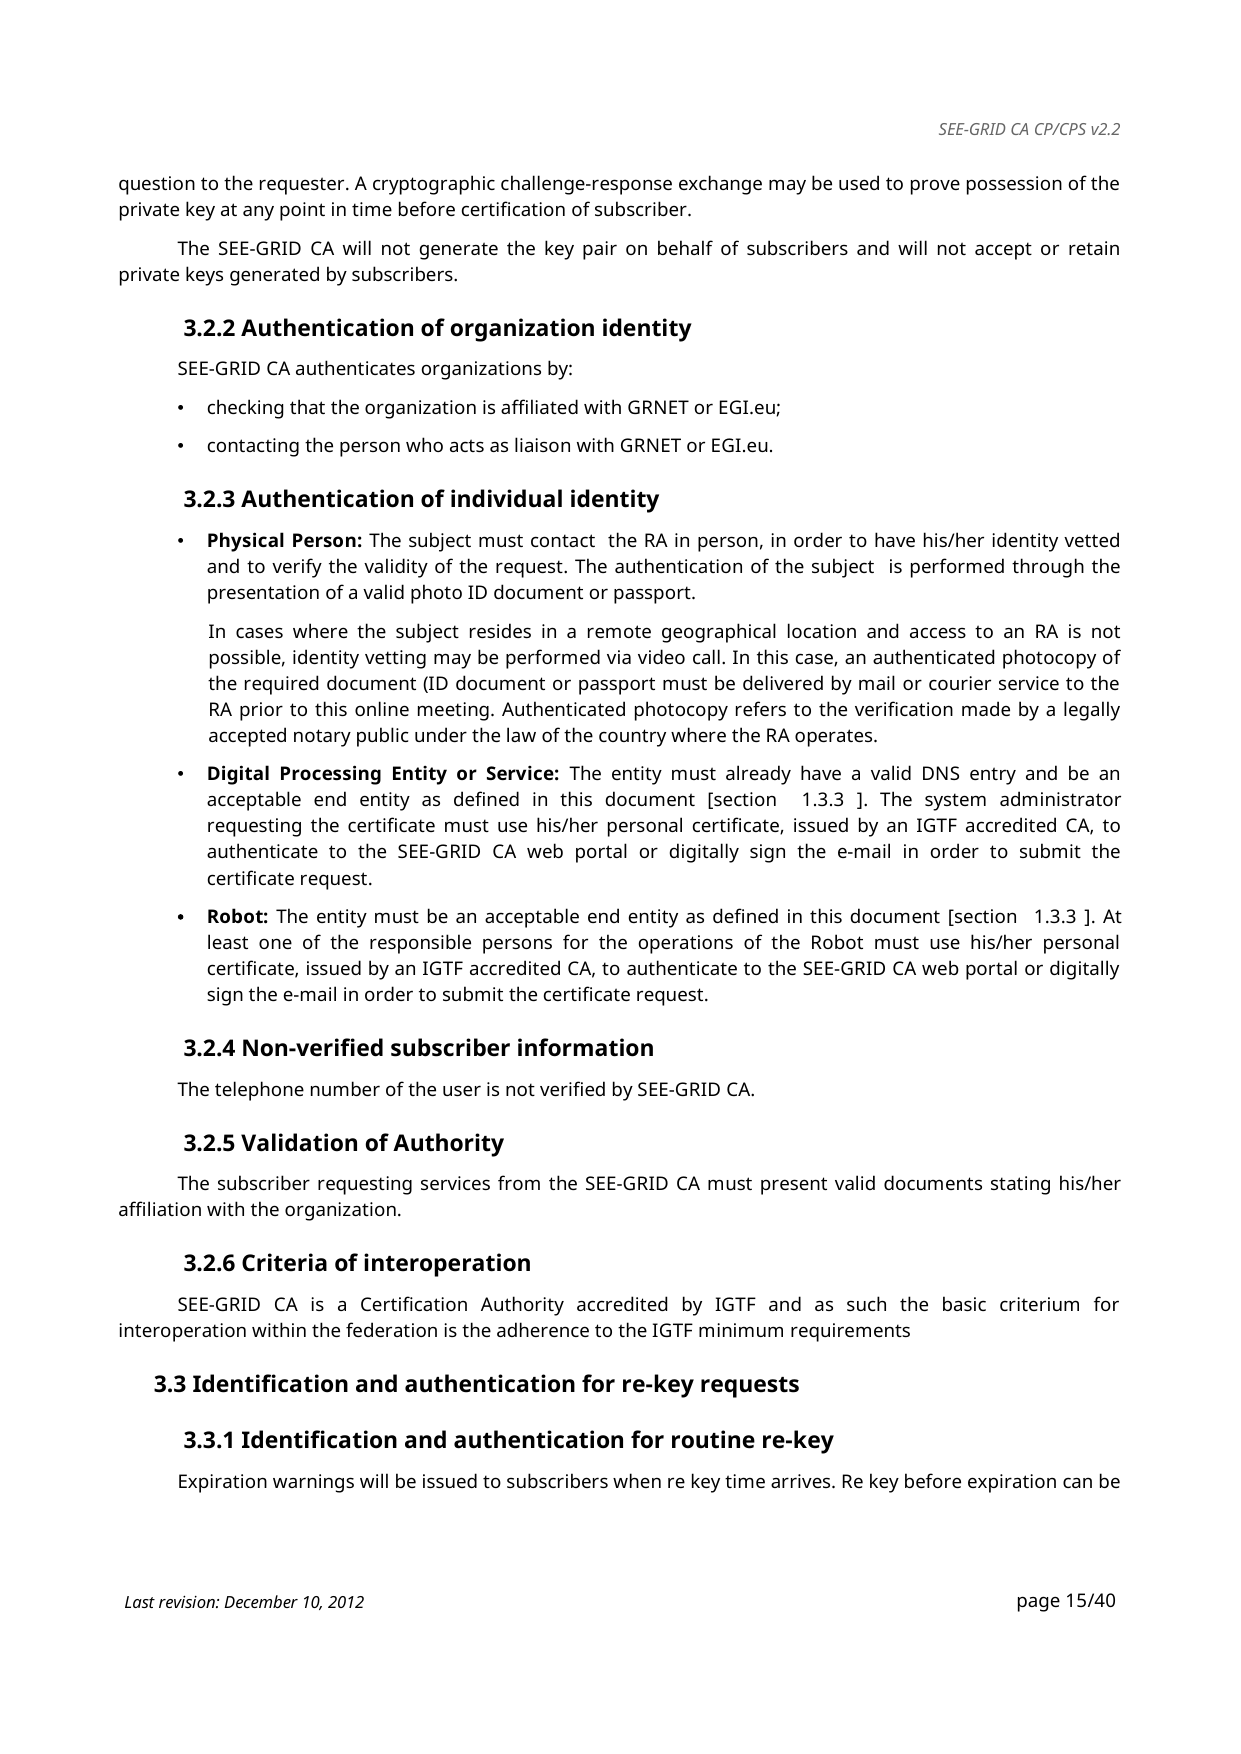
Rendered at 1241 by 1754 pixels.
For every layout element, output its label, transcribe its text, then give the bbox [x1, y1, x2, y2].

subtitle Identification and authentication for re-key requests [148, 1368, 1122, 1399]
list Physical Person: The subject must contact the RA in person, in order to have his/her identity vetted and to verify the validity of the request. The authentication of the subject is performed through the presentation of a valid photo ID document or passport. [177, 527, 1122, 605]
subtitle Validation of Authority [177, 1127, 1122, 1158]
subtitle Identification and authentication for routine re-key [177, 1424, 1122, 1455]
list checking that the organization is affiliated with GRNET or EGI.eu; [177, 394, 1122, 420]
text Expiration warnings will be issued to subscribers when re key time arrives. Re key before expiration can be [118, 1468, 1122, 1494]
text The telephone number of the user is not verified by SEE-GRID CA. [118, 1076, 1122, 1102]
text In cases where the subject resides in a remote geographical location and access to an RA is not possible, identity vetting may be performed via video call. In this case, an authenticated photocopy of the required document (ID document or passport must be delivered by mail or courier service to the RA prior to this online meeting. Authenticated photocopy refers to the verification made by a legally accepted notary public under the law of the country where the RA operates. [208, 618, 1122, 748]
list Robot: The entity must be an acceptable end entity as defined in this document [section 1.3.3]. At least one of the responsible persons for the operations of the Robot must use his/her personal certificate, issued by an IGTF accredited CA, to authenticate to the SEE-GRID CA web portal or digitally sign the e-mail in order to submit the certificate request. [177, 903, 1122, 1007]
subtitle Authentication of organization identity [177, 312, 1122, 343]
subtitle Non-verified subscriber information [177, 1032, 1122, 1063]
text question to the requester. A cryptographic challenge-response exchange may be used to prove possession of the private key at any point in time before certification of subscriber. [118, 170, 1122, 222]
text SEE-GRID CA is a Certification Authority accredited by IGTF and as such the basic criterium for interoperation within the federation is the adherence to the IGTF minimum requirements [118, 1291, 1122, 1343]
subtitle Authentication of individual identity [177, 483, 1122, 514]
text The SEE-GRID CA will not generate the key pair on behalf of subscribers and will not accept or retain private keys generated by subscribers. [118, 235, 1122, 287]
text The subscriber requesting services from the SEE-GRID CA must present valid documents stating his/her affiliation with the organization. [118, 1170, 1122, 1222]
subtitle Criteria of interoperation [177, 1247, 1122, 1278]
text SEE-GRID CA authenticates organizations by: [118, 355, 1122, 381]
list Digital Processing Entity or Service: The entity must already have a valid DNS entry and be an acceptable end entity as defined in this document [section 1.3.3]. The system administrator requesting the certificate must use his/her personal certificate, issued by an IGTF accredited CA, to authenticate to the SEE-GRID CA web portal or digitally sign the e-mail in order to submit the certificate request. [177, 760, 1122, 891]
list contacting the person who acts as liaison with GRNET or EGI.eu. [177, 432, 1122, 458]
